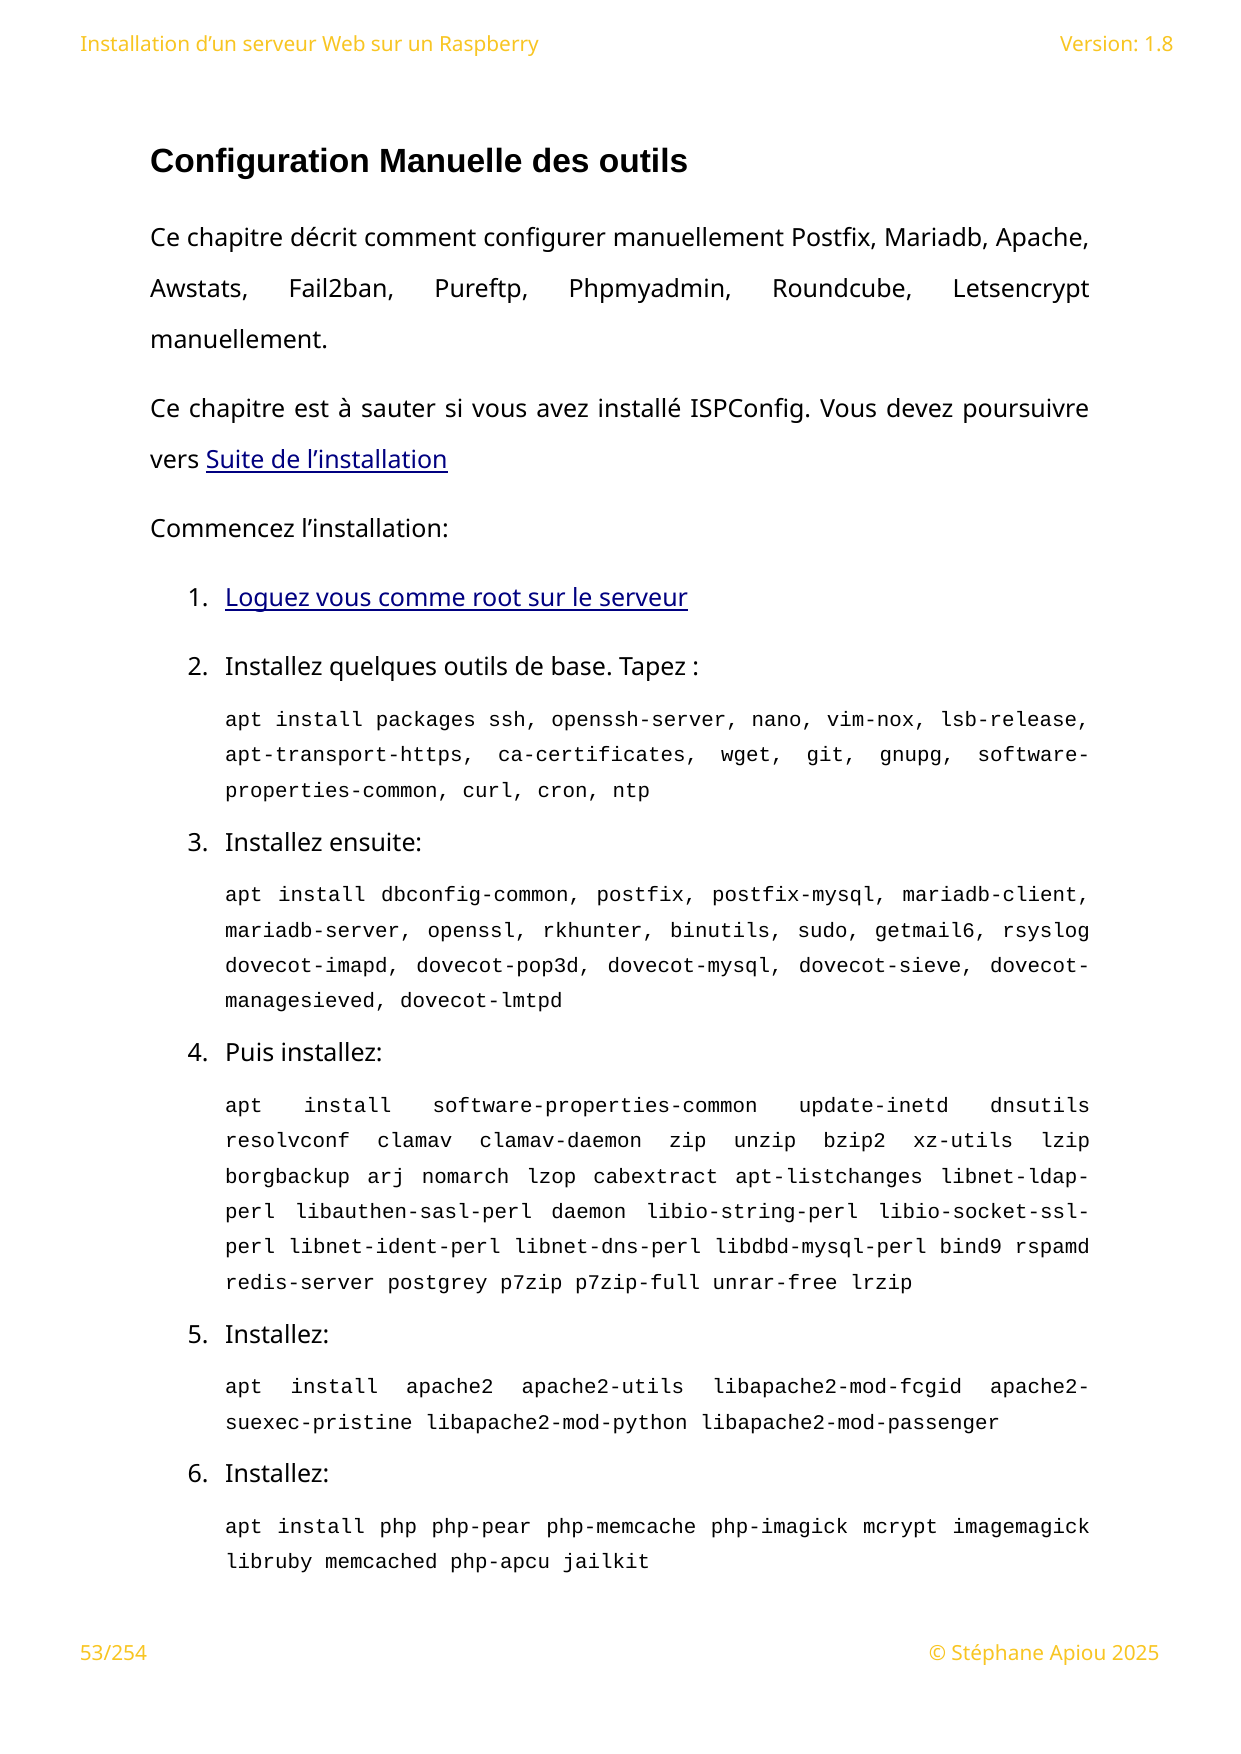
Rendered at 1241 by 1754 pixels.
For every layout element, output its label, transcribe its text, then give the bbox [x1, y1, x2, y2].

text Ce chapitre est à sauter si vous avez installé ISPConfig. Vous devez poursuivre vers Suite de l’installation [150, 391, 1090, 476]
list apt install dbconfig-common, postfix, postfix-mysql, mariadb-client, mariadb-server, openssl, rkhunter, binutils, sudo, getmail6, rsyslog dovecot-imapd, dovecot-pop3d, dovecot-mysql, dovecot-sieve, dovecot-managesieved, dovecot-lmtpd [187, 884, 1090, 1014]
list Installez quelques outils de base. Tapez : [187, 649, 1090, 683]
list apt install apache2 apache2-utils libapache2-mod-fcgid apache2-suexec-pristine libapache2-mod-python libapache2-mod-passenger [187, 1376, 1090, 1435]
list Loguez vous comme root sur le serveur [187, 580, 1090, 614]
list Installez: [187, 1316, 1090, 1350]
list Installez: [187, 1456, 1090, 1490]
list Installez ensuite: [187, 824, 1090, 858]
text Commencez l’installation: [150, 511, 1090, 545]
list apt install php php-pear php-memcache php-imagick mcrypt imagemagick libruby memcached php-apcu jailkit [187, 1516, 1090, 1575]
list apt install packages ssh, openssh-server, nano, vim-nox, lsb-release, apt-transport-https, ca-certificates, wget, git, gnupg, software-properties-common, curl, cron, ntp [187, 709, 1090, 803]
list apt install software-properties-common update-inetd dnsutils resolvconf clamav clamav-daemon zip unzip bzip2 xz-utils lzip borgbackup arj nomarch lzop cabextract apt-listchanges libnet-ldap-perl libauthen-sasl-perl daemon libio-string-perl libio-socket-ssl-perl libnet-ident-perl libnet-dns-perl libdbd-mysql-perl bind9 rspamd redis-server postgrey p7zip p7zip-full unrar-free lrzip [187, 1095, 1090, 1296]
list Puis installez: [187, 1035, 1090, 1069]
text Ce chapitre décrit comment configurer manuellement Postfix, Mariadb, Apache, Awstats, Fail2ban, Pureftp, Phpmyadmin, Roundcube, Letsencrypt manuellement. [150, 220, 1090, 356]
subtitle Configuration Manuelle des outils [150, 141, 1090, 179]
